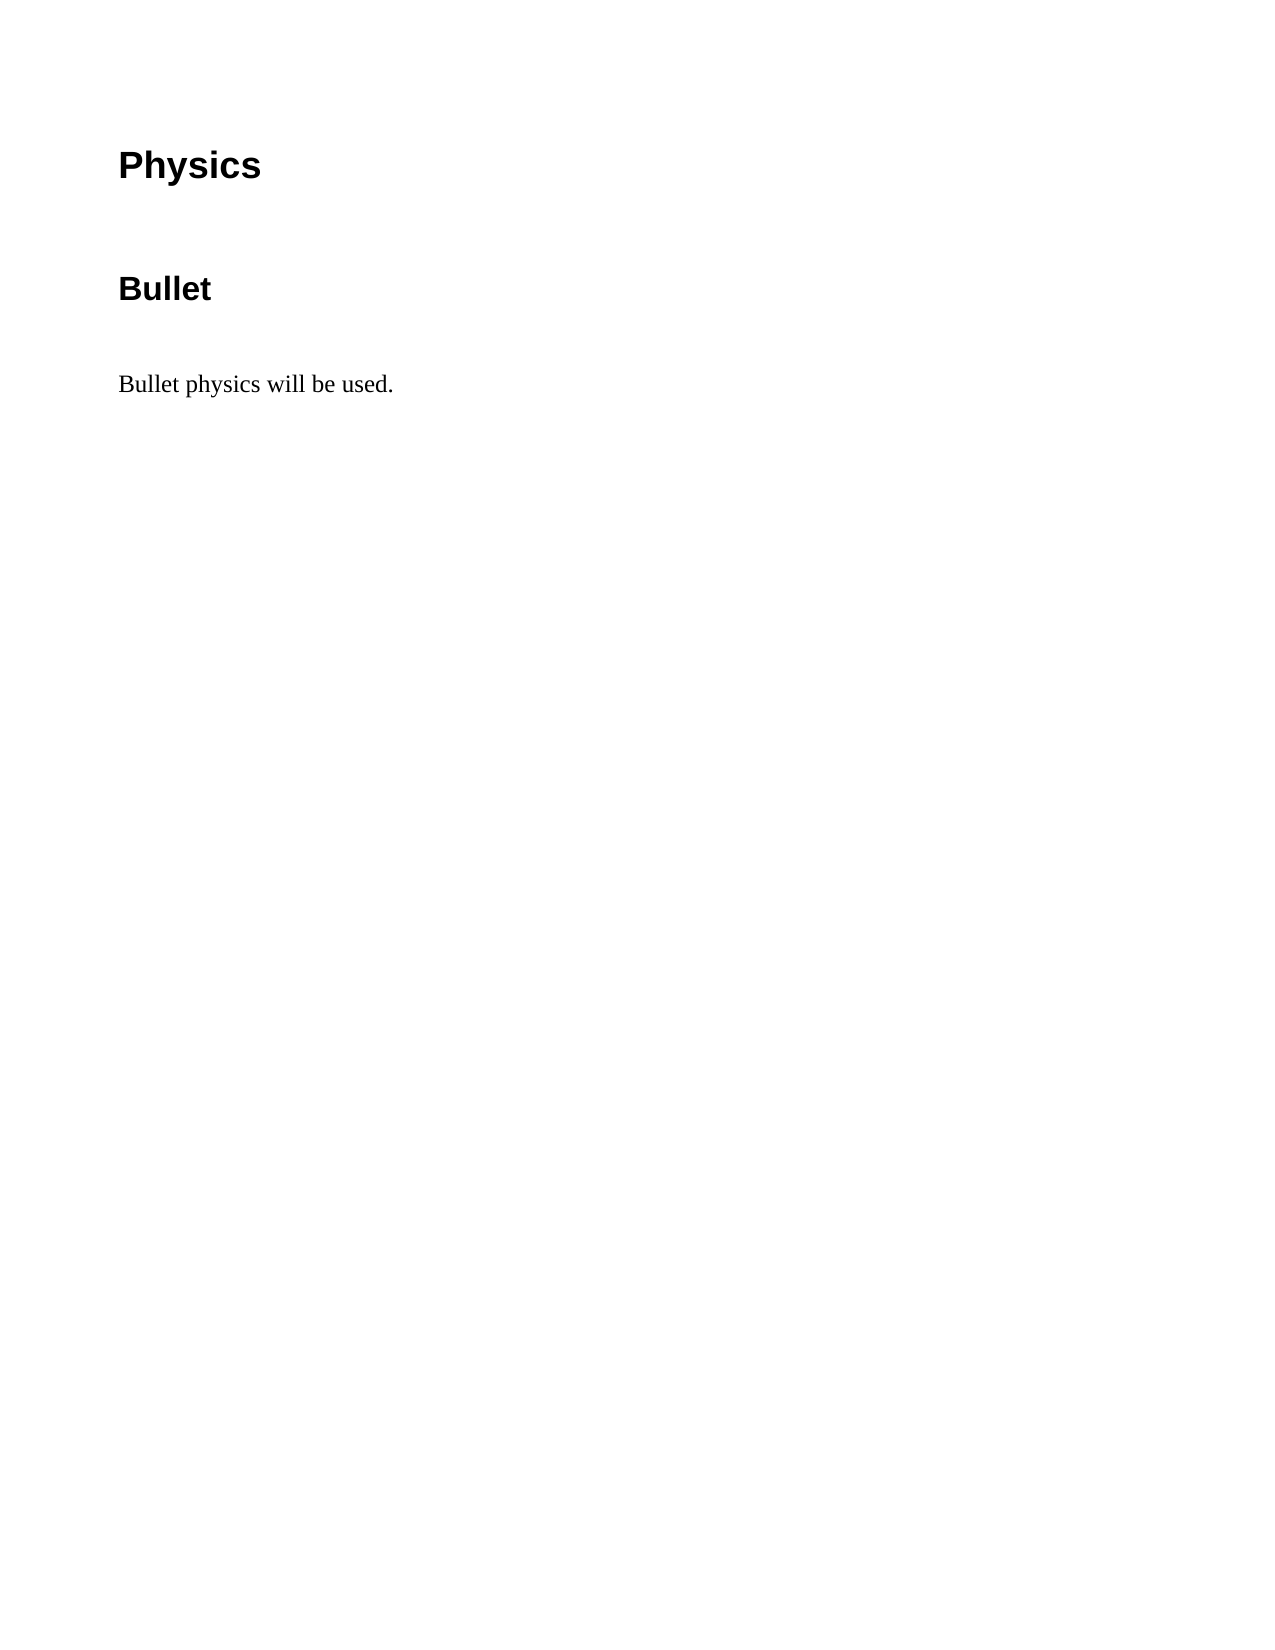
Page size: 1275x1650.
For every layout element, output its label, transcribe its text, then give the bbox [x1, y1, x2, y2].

subtitle Physics [118, 143, 1157, 187]
text Bullet physics will be used. [118, 369, 1157, 398]
subtitle Bullet [118, 269, 1157, 308]
